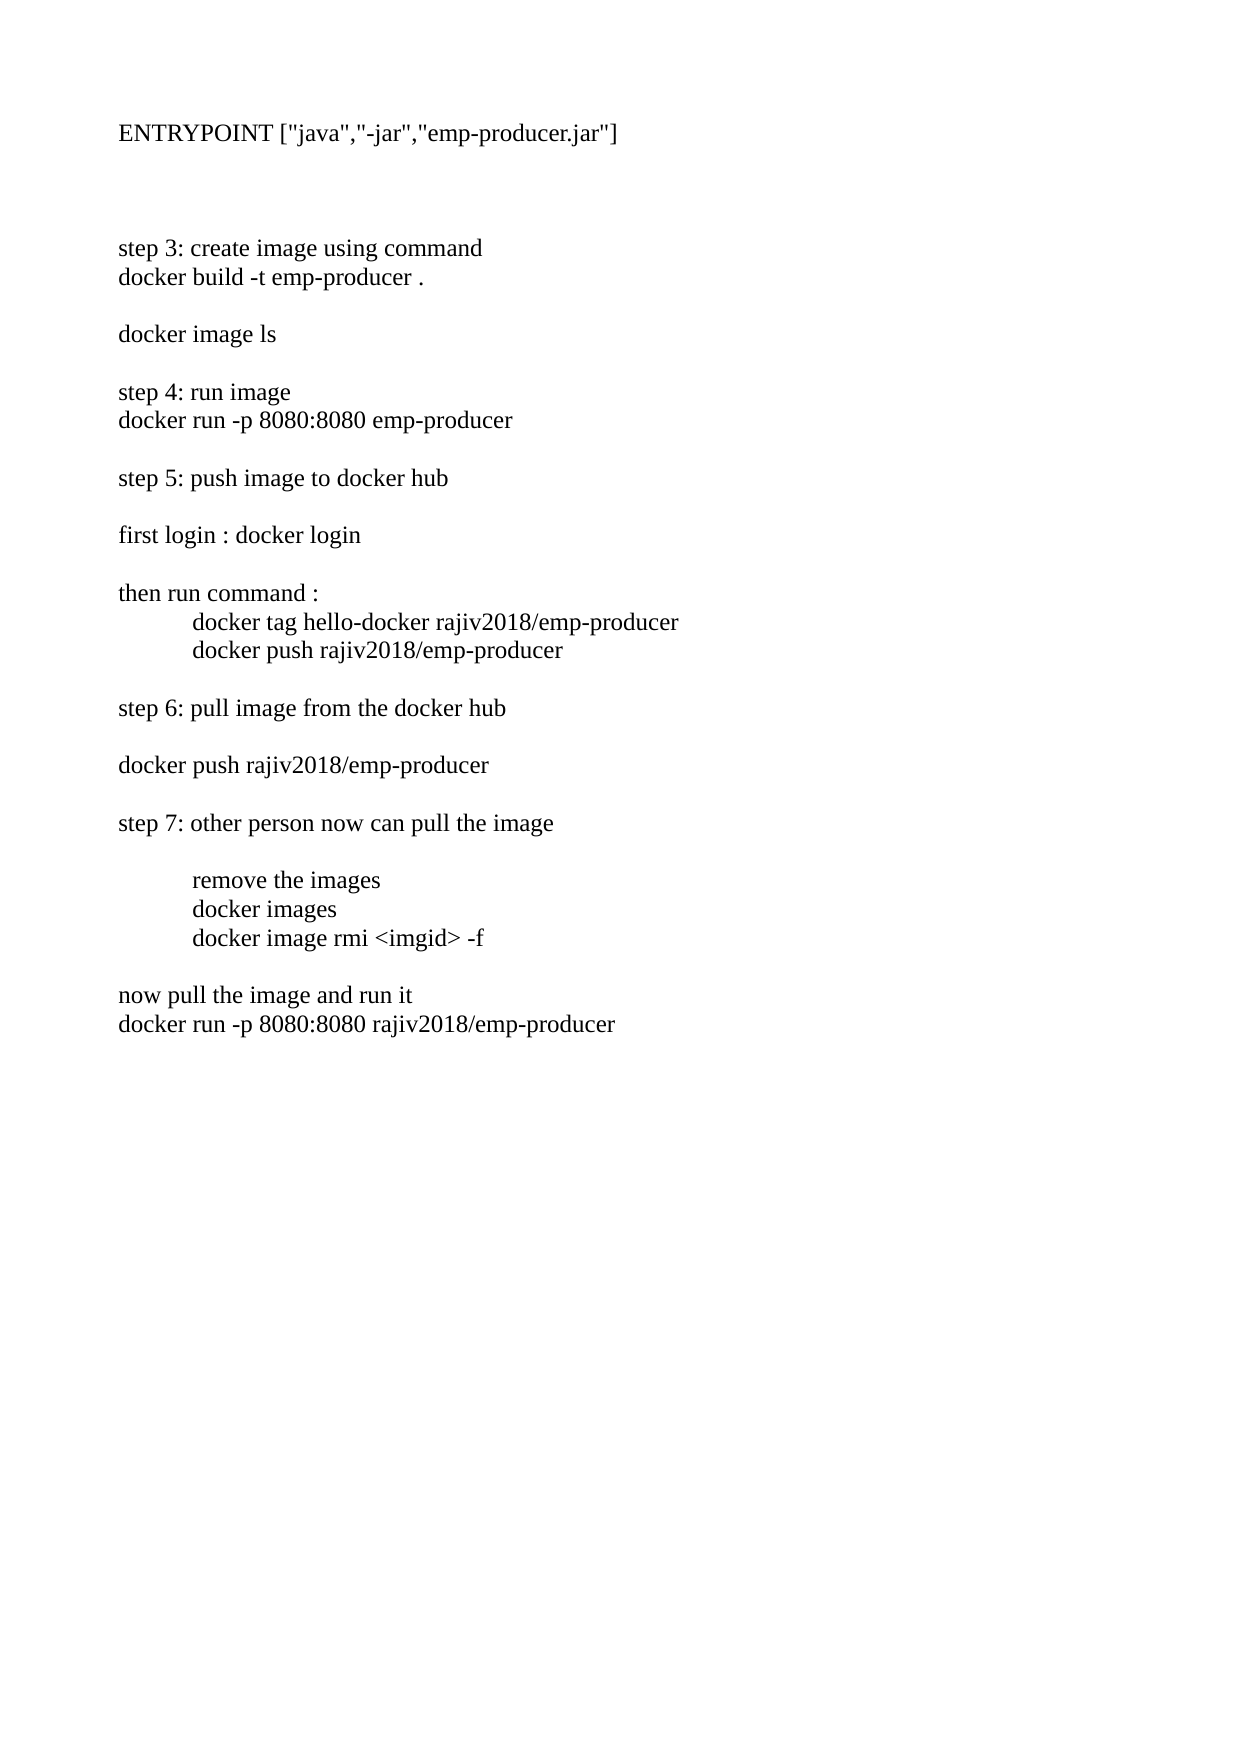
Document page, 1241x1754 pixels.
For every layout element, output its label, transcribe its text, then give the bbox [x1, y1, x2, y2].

text docker image rmi <imgid> -f [118, 923, 1122, 952]
text step 7: other person now can pull the image [118, 808, 1122, 837]
text step 3: create image using command [118, 233, 1122, 262]
text step 4: run image [118, 377, 1122, 406]
text docker push rajiv2018/emp-producer [118, 751, 1122, 779]
text first login : docker login [118, 521, 1122, 549]
text docker push rajiv2018/emp-producer [118, 636, 1122, 664]
text docker images [118, 894, 1122, 923]
text step 6: pull image from the docker hub [118, 693, 1122, 722]
text docker tag hello-docker rajiv2018/emp-producer [118, 607, 1122, 636]
text then run command : [118, 578, 1122, 607]
text ENTRYPOINT ["java","-jar","emp-producer.jar"] [118, 118, 1122, 147]
text remove the images [118, 866, 1122, 894]
text docker run -p 8080:8080 rajiv2018/emp-producer [118, 1009, 1122, 1038]
text docker run -p 8080:8080 emp-producer [118, 406, 1122, 434]
text docker image ls [118, 319, 1122, 348]
text docker build -t emp-producer . [118, 262, 1122, 291]
text step 5: push image to docker hub [118, 463, 1122, 492]
text now pull the image and run it [118, 981, 1122, 1009]
